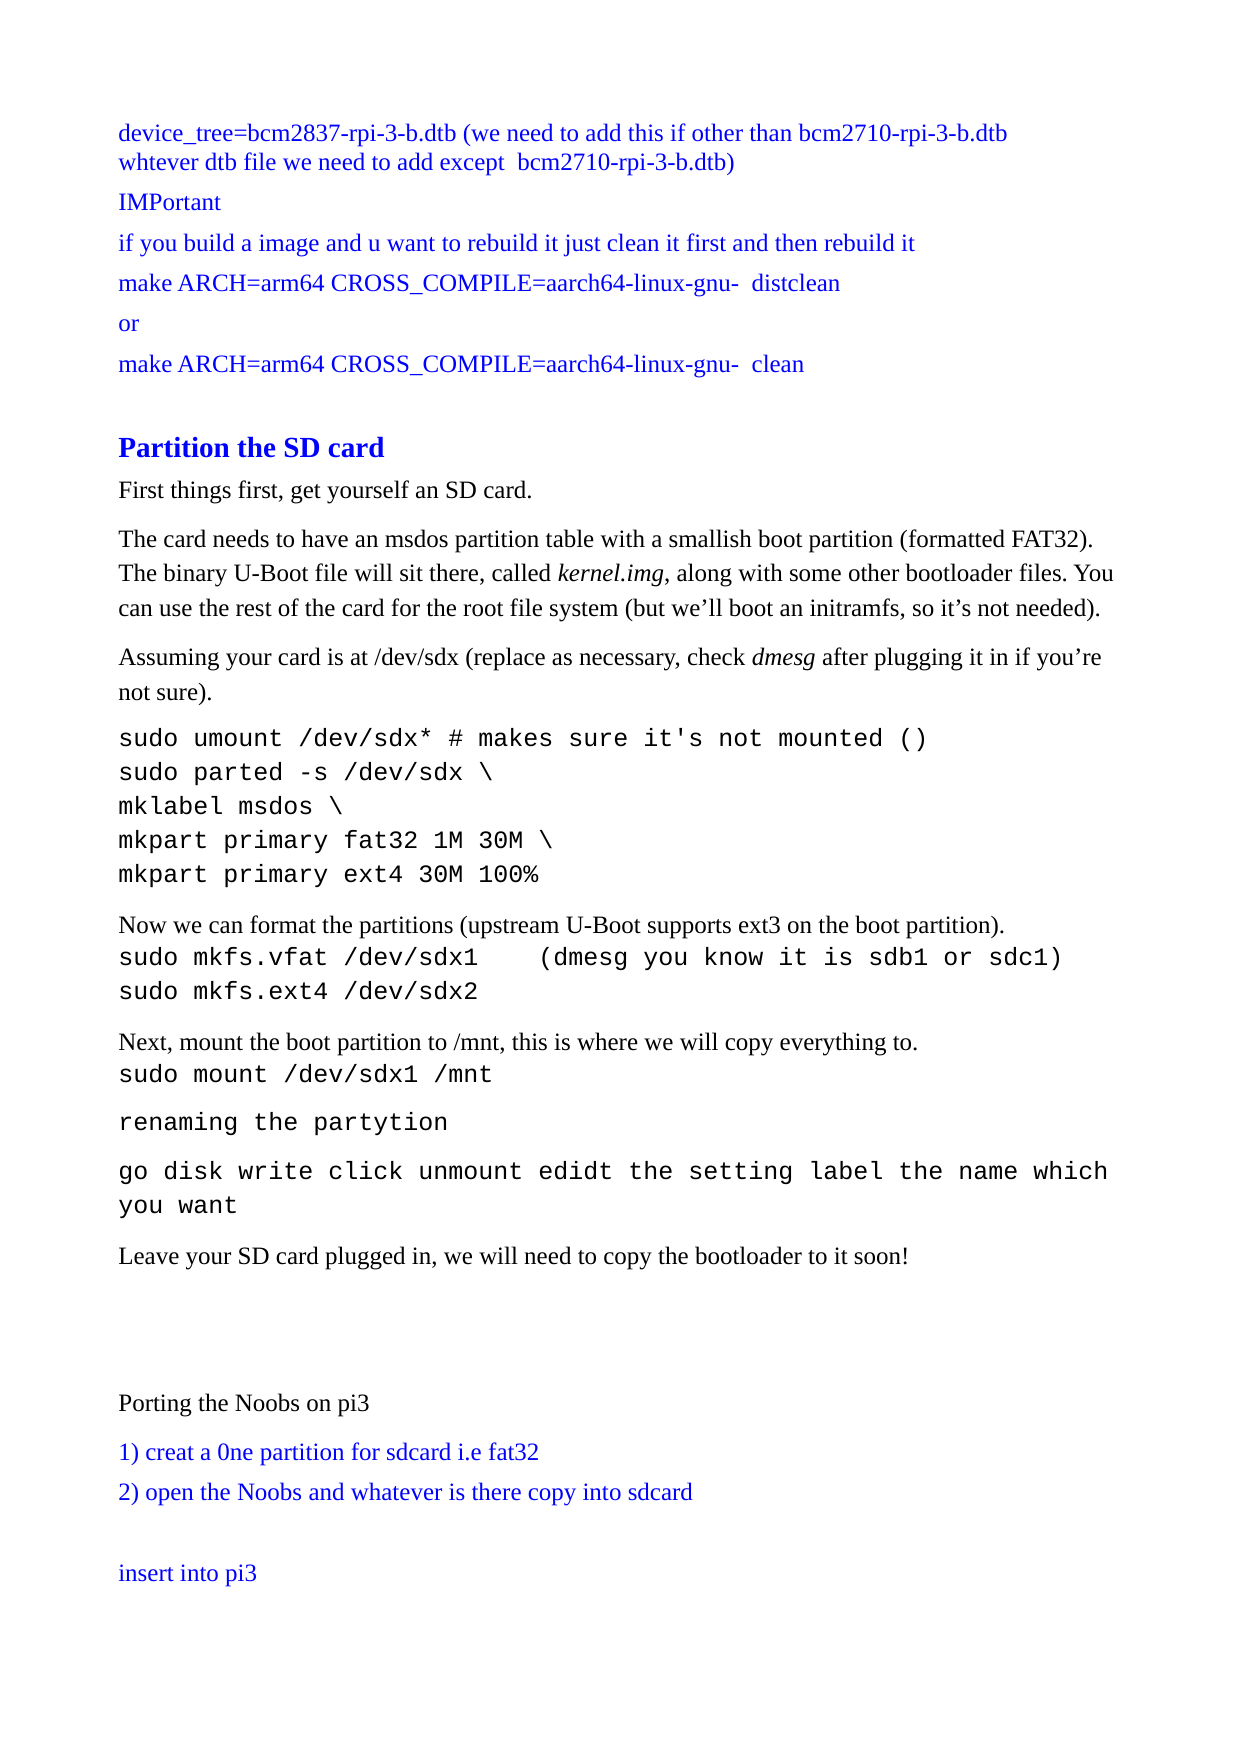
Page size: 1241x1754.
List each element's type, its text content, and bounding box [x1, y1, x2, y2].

text Leave your SD card plugged in, we will need to copy the bootloader to it soon! [118, 1241, 1122, 1269]
text insert into pi3 [118, 1558, 1063, 1587]
text go disk write click unmount edidt the setting label the name which you want [118, 1158, 1122, 1221]
text Porting the Noobs on pi3 [118, 1388, 1122, 1417]
text 2) open the Noobs and whatever is there copy into sdcard [118, 1477, 1063, 1506]
text IMPortant [118, 187, 1063, 216]
text sudo umount /dev/sdx* # makes sure it's not mounted () sudo parted -s /dev/sdx \ mklabel msdos \ mkpart primary fat32 1M 30M \ mkpart primary ext4 30M 100% [118, 726, 1122, 890]
text make ARCH=arm64 CROSS_COMPILE=aarch64-linux-gnu- clean [118, 349, 1063, 378]
text or [118, 308, 1063, 337]
text The card needs to have an msdos partition table with a smallish boot partition (formatted FAT32). The binary U-Boot file will sit there, called kernel.img, along with some other bootloader files. You can use the rest of the card for the root file system (but we’ll boot an initramfs, so it’s not needed). [118, 524, 1122, 622]
text Assuming your card is at /dev/sdx (replace as necessary, check dmesg after plugging it in if you’re not sure). [118, 642, 1122, 705]
text renaming the partytion [118, 1110, 1122, 1138]
text Now we can format the partitions (upstream U-Boot supports ext3 on the boot partition). sudo mkfs.vfat /dev/sdx1 (dmesg you know it is sdb1 or sdc1) sudo mkfs.ext4 /dev/sdx2 [118, 910, 1122, 1007]
subtitle Partition the SD card [118, 430, 1063, 463]
text First things first, get yourself an SD card. [118, 475, 1122, 504]
text if you build a image and u want to rebuild it just clean it first and then rebuild it [118, 228, 1063, 256]
text make ARCH=arm64 CROSS_COMPILE=aarch64-linux-gnu- distclean [118, 268, 1063, 297]
text 1) creat a 0ne partition for sdcard i.e fat32 [118, 1437, 1063, 1466]
text Next, mount the boot partition to /mnt, this is where we will copy everything to. sudo mount /dev/sdx1 /mnt [118, 1027, 1122, 1089]
text device_tree=bcm2837-rpi-3-b.dtb (we need to add this if other than bcm2710-rpi-3-b.dtb whtever dtb file we need to add except bcm2710-rpi-3-b.dtb) [118, 118, 1063, 176]
